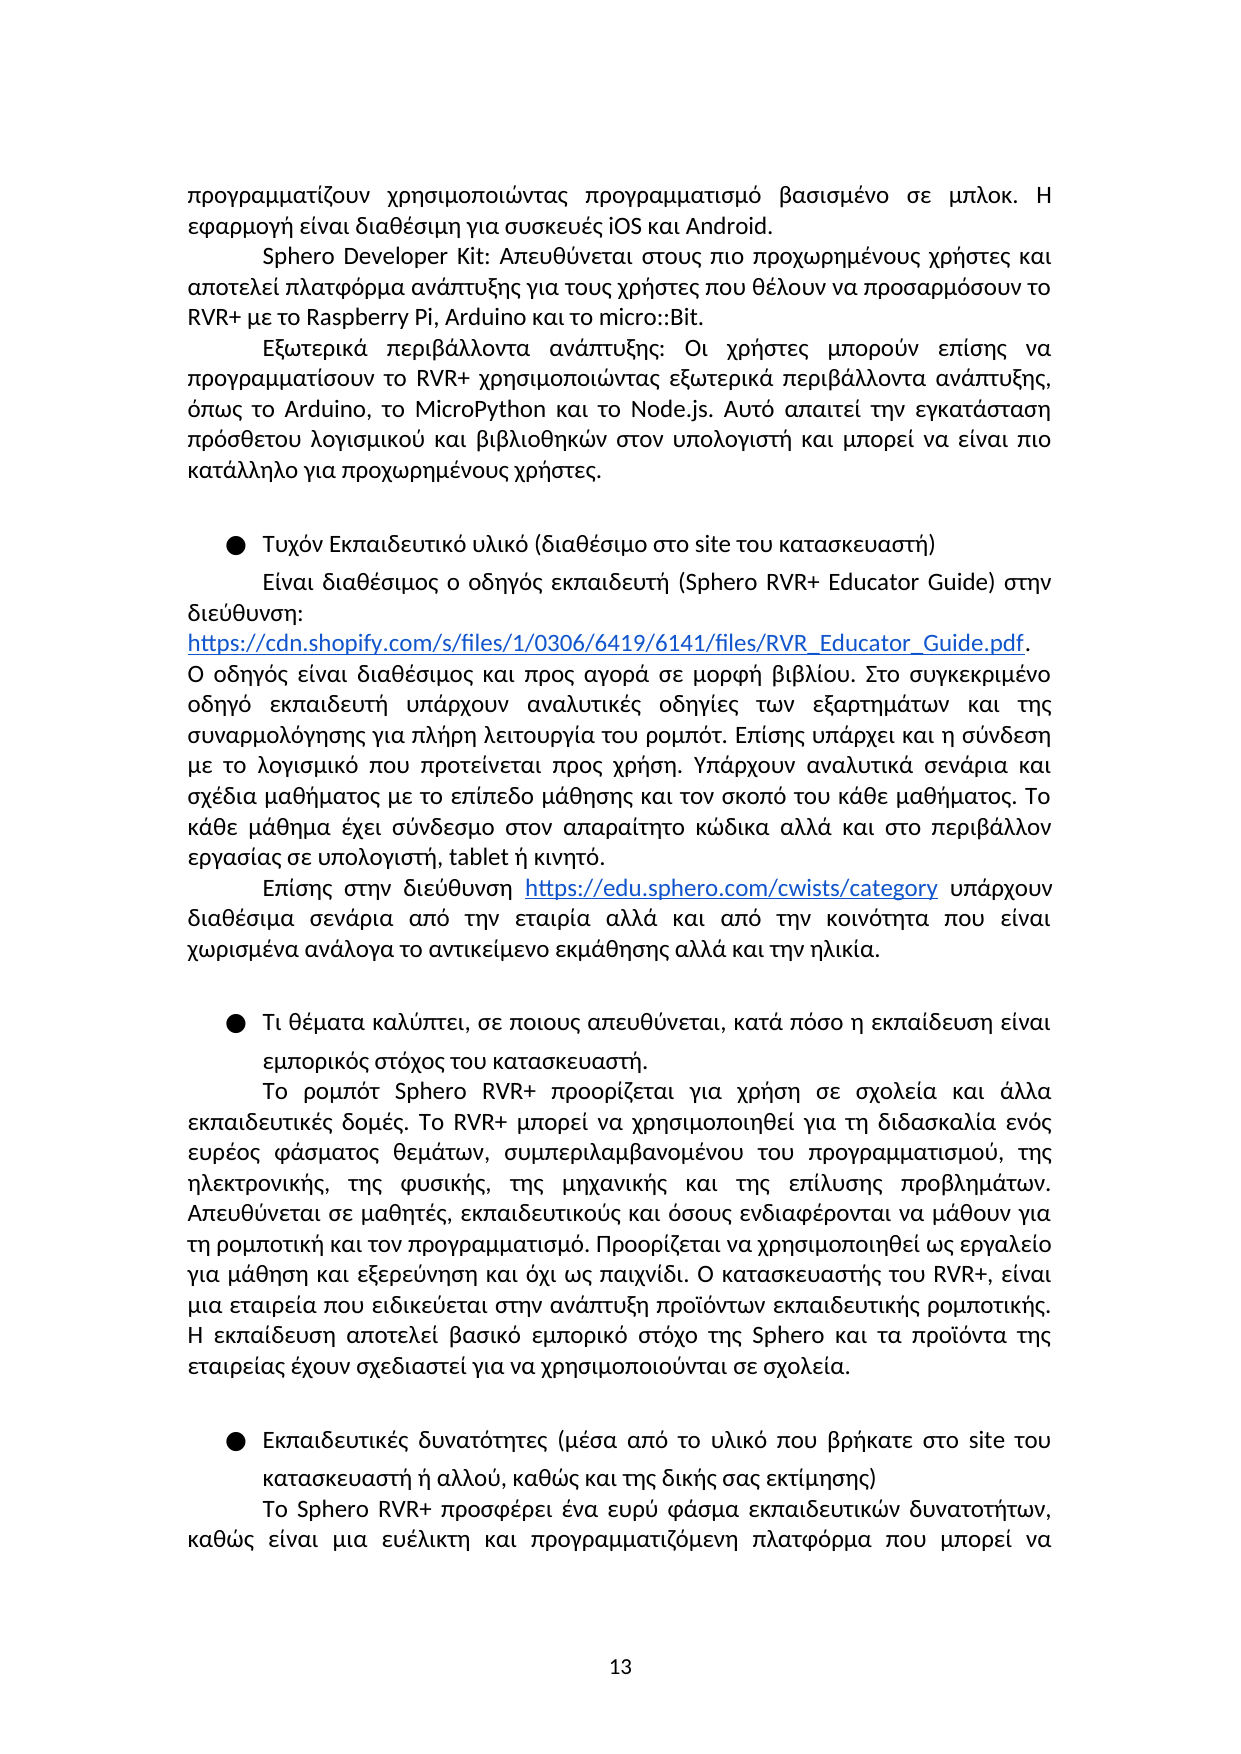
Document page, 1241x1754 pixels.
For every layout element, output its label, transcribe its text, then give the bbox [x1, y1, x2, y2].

list Τι θέματα καλύπτει, σε ποιους απευθύνεται, κατά πόσο η εκπαίδευση είναι εμπορικός στόχος του κατασκευαστή. [225, 994, 1053, 1076]
text Το Sphero RVR+ προσφέρει ένα ευρύ φάσμα εκπαιδευτικών δυνατοτήτων, καθώς είναι μια ευέλικτη και προγραμματιζόμενη πλατφόρμα που μπορεί να [187, 1493, 1053, 1554]
list Εκπαιδευτικές δυνατότητες (μέσα από το υλικό που βρήκατε στο site του κατασκευαστή ή αλλού, καθώς και της δικής σας εκτίμησης) [225, 1411, 1053, 1493]
text Επίσης στην διεύθυνση https://edu.sphero.com/cwists/category υπάρχουν διαθέσιμα σενάρια από την εταιρία αλλά και από την κοινότητα που είναι χωρισμένα ανάλογα το αντικείμενο εκμάθησης αλλά και την ηλικία. [187, 872, 1053, 963]
text Εξωτερικά περιβάλλοντα ανάπτυξης: Οι χρήστες μπορούν επίσης να προγραμματίσουν το RVR+ χρησιμοποιώντας εξωτερικά περιβάλλοντα ανάπτυξης, όπως το Arduino, το MicroPython και το Node.js. Αυτό απαιτεί την εγκατάσταση πρόσθετου λογισμικού και βιβλιοθηκών στον υπολογιστή και μπορεί να είναι πιο κατάλληλο για προχωρημένους χρήστες. [187, 332, 1053, 485]
list Τυχόν Εκπαιδευτικό υλικό (διαθέσιμο στο site του κατασκευαστή) [225, 515, 1053, 566]
text Είναι διαθέσιμος ο οδηγός εκπαιδευτή (Sphero RVR+ Educator Guide) στην διεύθυνση: https://cdn.shopify.com/s/files/1/0306/6419/6141/files/RVR_Educator_Guide.pdf. Ο οδηγός είναι διαθέσιμος και προς αγορά σε μορφή βιβλίου. Στο συγκεκριμένο οδηγό εκπαιδευτή υπάρχουν αναλυτικές οδηγίες των εξαρτημάτων και της συναρμολόγησης για πλήρη λειτουργία του ρομπότ. Επίσης υπάρχει και η σύνδεση με το λογισμικό που προτείνεται προς χρήση. Υπάρχουν αναλυτικά σενάρια και σχέδια μαθήματος με το επίπεδο μάθησης και τον σκοπό του κάθε μαθήματος. Το κάθε μάθημα έχει σύνδεσμο στον απαραίτητο κώδικα αλλά και στο περιβάλλον εργασίας σε υπολογιστή, tablet ή κινητό. [187, 566, 1053, 872]
text προγραμματίζουν χρησιμοποιώντας προγραμματισμό βασισμένο σε μπλοκ. Η εφαρμογή είναι διαθέσιμη για συσκευές iOS και Android. [187, 179, 1053, 241]
text Το ρομπότ Sphero RVR+ προορίζεται για χρήση σε σχολεία και άλλα εκπαιδευτικές δομές. Το RVR+ μπορεί να χρησιμοποιηθεί για τη διδασκαλία ενός ευρέος φάσματος θεμάτων, συμπεριλαμβανομένου του προγραμματισμού, της ηλεκτρονικής, της φυσικής, της μηχανικής και της επίλυσης προβλημάτων. Απευθύνεται σε μαθητές, εκπαιδευτικούς και όσους ενδιαφέρονται να μάθουν για τη ρομποτική και τον προγραμματισμό. Προορίζεται να χρησιμοποιηθεί ως εργαλείο για μάθηση και εξερεύνηση και όχι ως παιχνίδι. Ο κατασκευαστής του RVR+, είναι μια εταιρεία που ειδικεύεται στην ανάπτυξη προϊόντων εκπαιδευτικής ρομποτικής. Η εκπαίδευση αποτελεί βασικό εμπορικό στόχο της Sphero και τα προϊόντα της εταιρείας έχουν σχεδιαστεί για να χρησιμοποιούνται σε σχολεία. [187, 1076, 1053, 1381]
text Sphero Developer Kit: Απευθύνεται στους πιο προχωρημένους χρήστες και αποτελεί πλατφόρμα ανάπτυξης για τους χρήστες που θέλουν να προσαρμόσουν το RVR+ με το Raspberry Pi, Arduino και το micro::Bit. [187, 241, 1053, 332]
